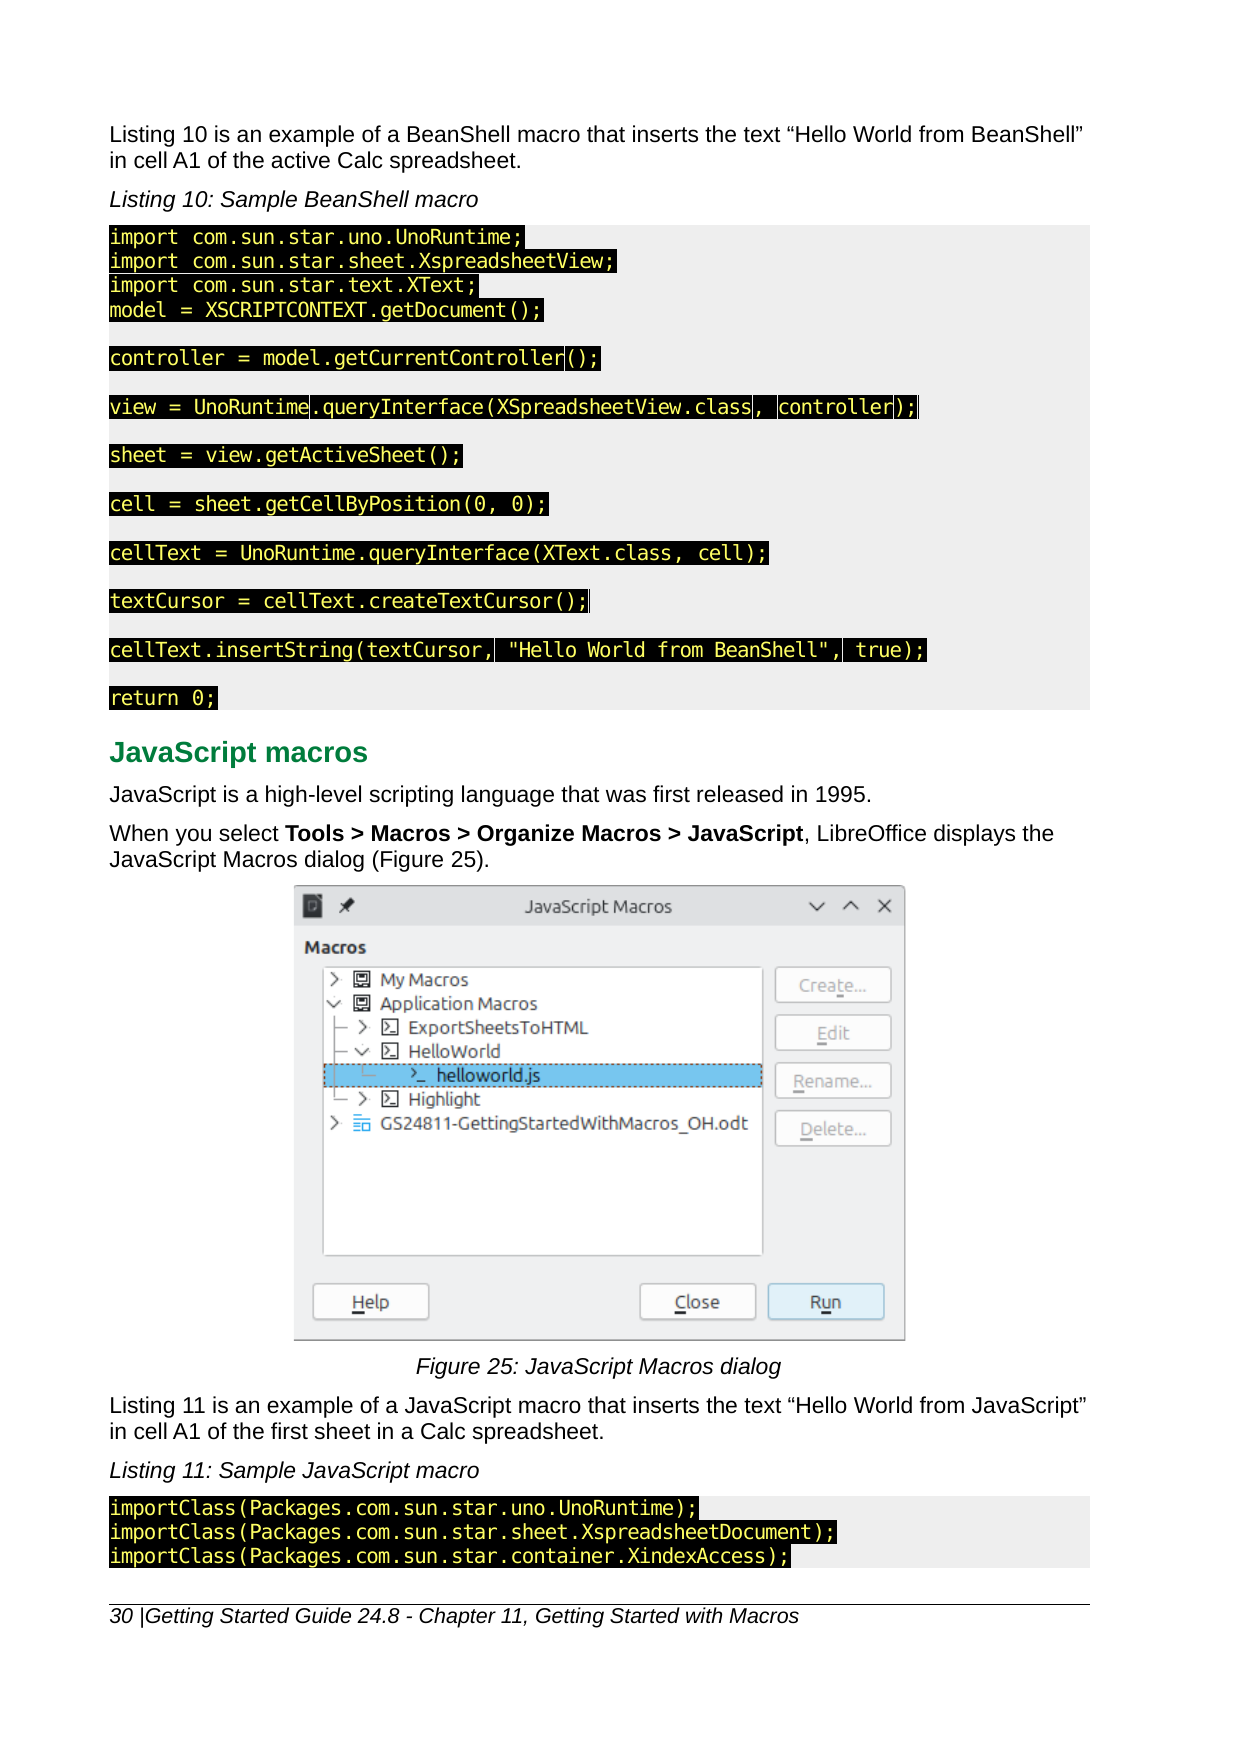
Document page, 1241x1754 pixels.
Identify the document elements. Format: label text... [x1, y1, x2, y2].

text When you select Tools > Macros > Organize Macros > JavaScript, LibreOffice displays the JavaScript Macros dialog (Figure 25). [109, 820, 1090, 873]
text import com.sun.star.sheet.XspreadsheetView; [617, 249, 1090, 273]
text importClass(Packages.com.sun.star.uno.UnoRuntime); [699, 1496, 1090, 1520]
text JavaScript is a high-level scripting language that was first released in 1995. [109, 781, 1090, 807]
text import com.sun.star.text.XText; [109, 273, 1090, 298]
text Listing 10 is an example of a BeanShell macro that inserts the text “Hello World from BeanShell” in cell A1 of the active Calc spreadsheet. [109, 121, 1090, 174]
text cellText.insertString(textCursor, "Hello World from BeanShell", true); [927, 638, 1090, 662]
text cellText = UnoRuntime.queryInterface(XText.class, cell); [769, 541, 1090, 565]
text importClass(Packages.com.sun.star.container.XindexAccess); [791, 1544, 1090, 1568]
text Figure 25: JavaScript Macros dialog [293, 1353, 905, 1379]
subtitle JavaScript macros [109, 735, 1090, 769]
text controller = model.getCurrentController(); [601, 346, 1090, 371]
text cell = sheet.getCellByPosition(0, 0); [549, 492, 1090, 516]
text importClass(Packages.com.sun.star.sheet.XspreadsheetDocument); [837, 1520, 1090, 1544]
text textCursor = cellText.createTextCursor(); [590, 589, 1090, 613]
text import com.sun.star.uno.UnoRuntime; [525, 225, 1090, 249]
text sheet = view.getActiveSheet(); [109, 443, 1090, 468]
picture [293, 885, 906, 1341]
text view = UnoRuntime.queryInterface(XSpreadsheetView.class, controller); [919, 395, 1090, 419]
text Listing 10: Sample BeanShell macro [109, 186, 1090, 213]
text model = XSCRIPTCONTEXT.getDocument(); [544, 298, 1090, 322]
text Listing 11 is an example of a JavaScript macro that inserts the text “Hello World from JavaScript” in cell A1 of the first sheet in a Calc spreadsheet. [109, 1392, 1090, 1444]
text return 0; [218, 686, 1090, 710]
text Listing 11: Sample JavaScript macro [109, 1457, 1090, 1483]
